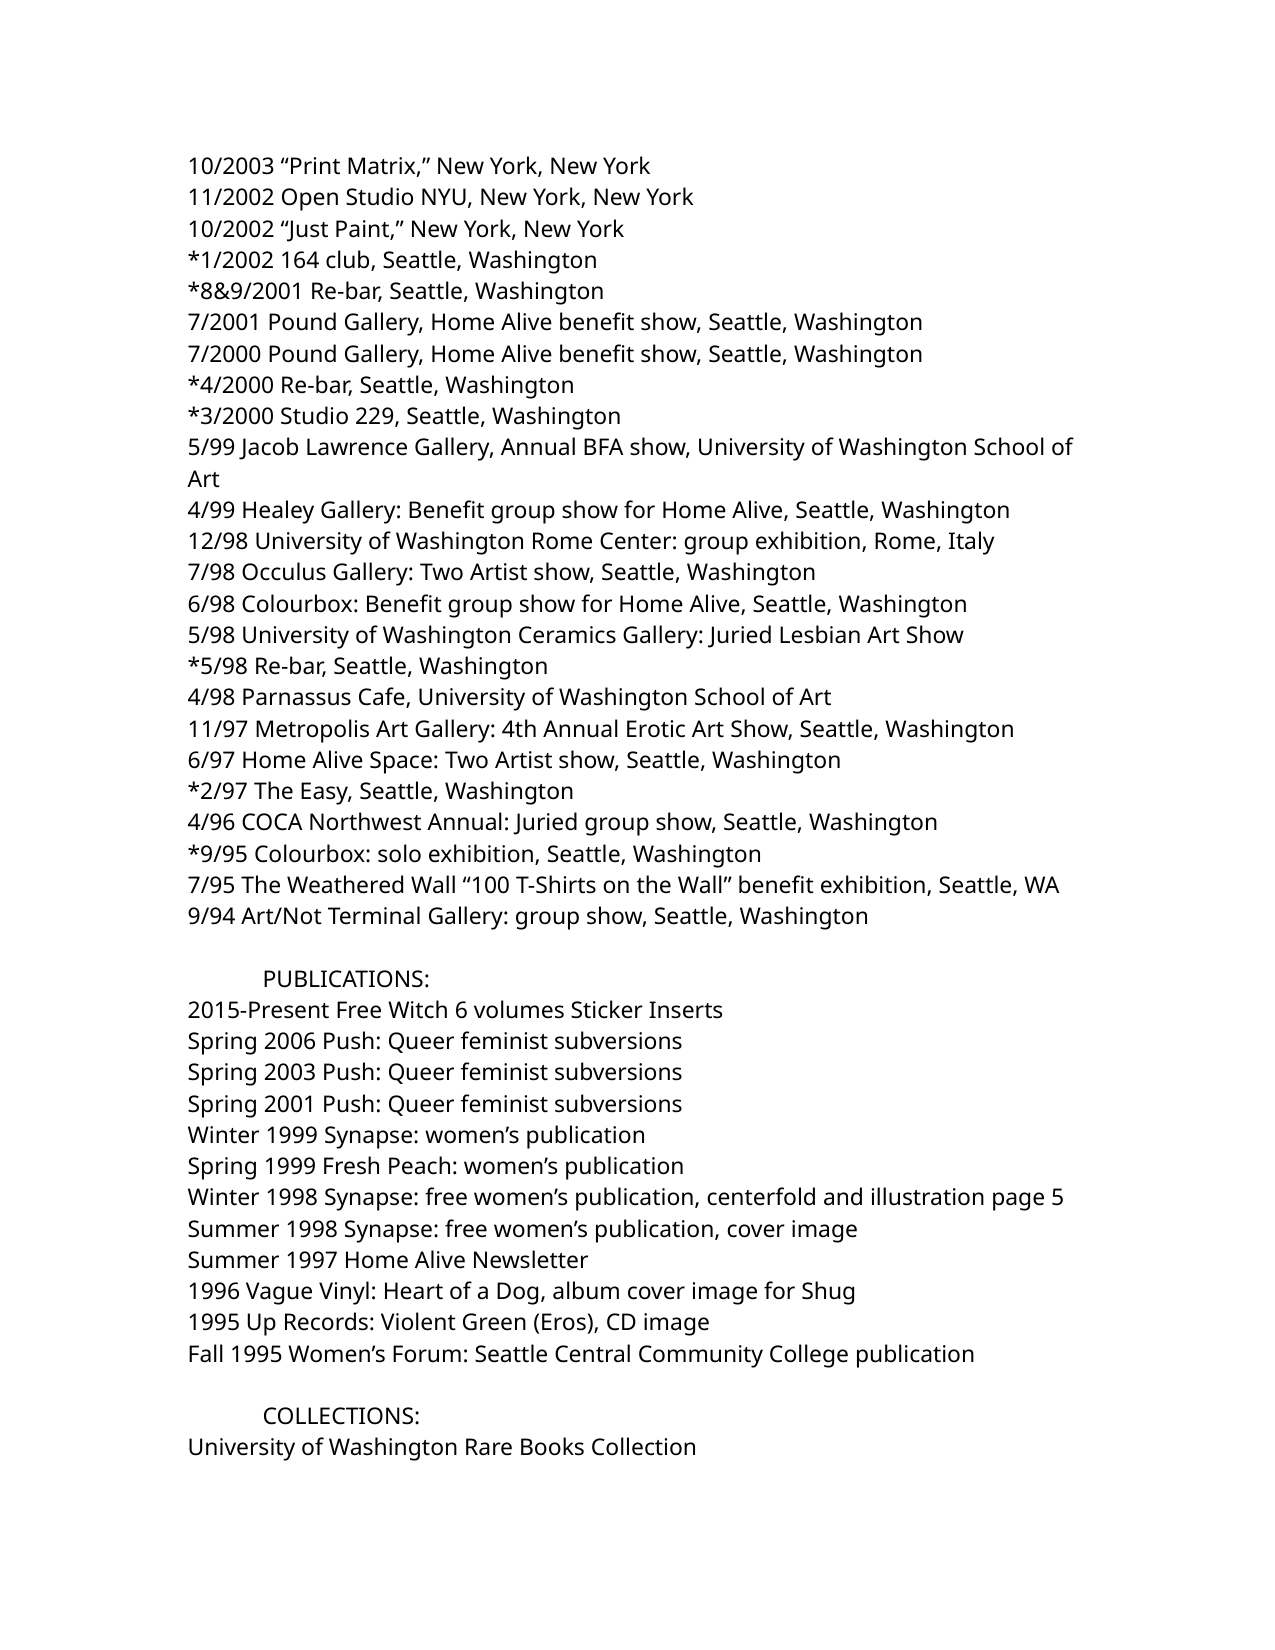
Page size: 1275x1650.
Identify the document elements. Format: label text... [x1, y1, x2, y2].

text 4/99 Healey Gallery: Benefit group show for Home Alive, Seattle, Washington [187, 494, 1087, 525]
text COLLECTIONS: [187, 1400, 1087, 1431]
text 2015-Present Free Witch 6 volumes Sticker Inserts [187, 994, 1087, 1025]
text 7/98 Occulus Gallery: Two Artist show, Seattle, Washington [187, 556, 1087, 587]
text PUBLICATIONS: [187, 962, 1087, 994]
text *4/2000 Re-bar, Seattle, Washington [187, 369, 1087, 400]
text Spring 2006 Push: Queer feminist subversions [187, 1025, 1087, 1056]
text 6/97 Home Alive Space: Two Artist show, Seattle, Washington [187, 744, 1087, 775]
text *3/2000 Studio 229, Seattle, Washington [187, 400, 1087, 431]
text 1996 Vague Vinyl: Heart of a Dog, album cover image for Shug [187, 1275, 1087, 1306]
text *8&9/2001 Re-bar, Seattle, Washington [187, 275, 1087, 306]
text Summer 1997 Home Alive Newsletter [187, 1244, 1087, 1275]
text 1995 Up Records: Violent Green (Eros), CD image [187, 1306, 1087, 1337]
text 5/98 University of Washington Ceramics Gallery: Juried Lesbian Art Show [187, 619, 1087, 650]
text *5/98 Re-bar, Seattle, Washington [187, 650, 1087, 681]
text Fall 1995 Women’s Forum: Seattle Central Community College publication [187, 1337, 1087, 1369]
text 9/94 Art/Not Terminal Gallery: group show, Seattle, Washington [187, 900, 1087, 931]
text Winter 1998 Synapse: free women’s publication, centerfold and illustration page 5 [187, 1181, 1087, 1212]
text *9/95 Colourbox: solo exhibition, Seattle, Washington [187, 837, 1087, 869]
text 6/98 Colourbox: Benefit group show for Home Alive, Seattle, Washington [187, 587, 1087, 619]
text Summer 1998 Synapse: free women’s publication, cover image [187, 1212, 1087, 1244]
text 7/95 The Weathered Wall “100 T-Shirts on the Wall” benefit exhibition, Seattle, WA [187, 869, 1087, 900]
text 4/96 COCA Northwest Annual: Juried group show, Seattle, Washington [187, 806, 1087, 837]
text University of Washington Rare Books Collection [187, 1431, 1087, 1462]
text Spring 2001 Push: Queer feminist subversions [187, 1087, 1087, 1119]
text 7/2001 Pound Gallery, Home Alive benefit show, Seattle, Washington [187, 306, 1087, 337]
text 10/2002 “Just Paint,” New York, New York [187, 212, 1087, 244]
text *2/97 The Easy, Seattle, Washington [187, 775, 1087, 806]
text Spring 2003 Push: Queer feminist subversions [187, 1056, 1087, 1087]
text 7/2000 Pound Gallery, Home Alive benefit show, Seattle, Washington [187, 337, 1087, 369]
text 11/97 Metropolis Art Gallery: 4th Annual Erotic Art Show, Seattle, Washington [187, 712, 1087, 744]
text 10/2003 “Print Matrix,” New York, New York [187, 150, 1087, 181]
text 12/98 University of Washington Rome Center: group exhibition, Rome, Italy [187, 525, 1087, 556]
text 11/2002 Open Studio NYU, New York, New York [187, 181, 1087, 212]
text Winter 1999 Synapse: women’s publication [187, 1119, 1087, 1150]
text 5/99 Jacob Lawrence Gallery, Annual BFA show, University of Washington School of Art [187, 431, 1087, 494]
text 4/98 Parnassus Cafe, University of Washington School of Art [187, 681, 1087, 712]
text Spring 1999 Fresh Peach: women’s publication [187, 1150, 1087, 1181]
text *1/2002 164 club, Seattle, Washington [187, 244, 1087, 275]
